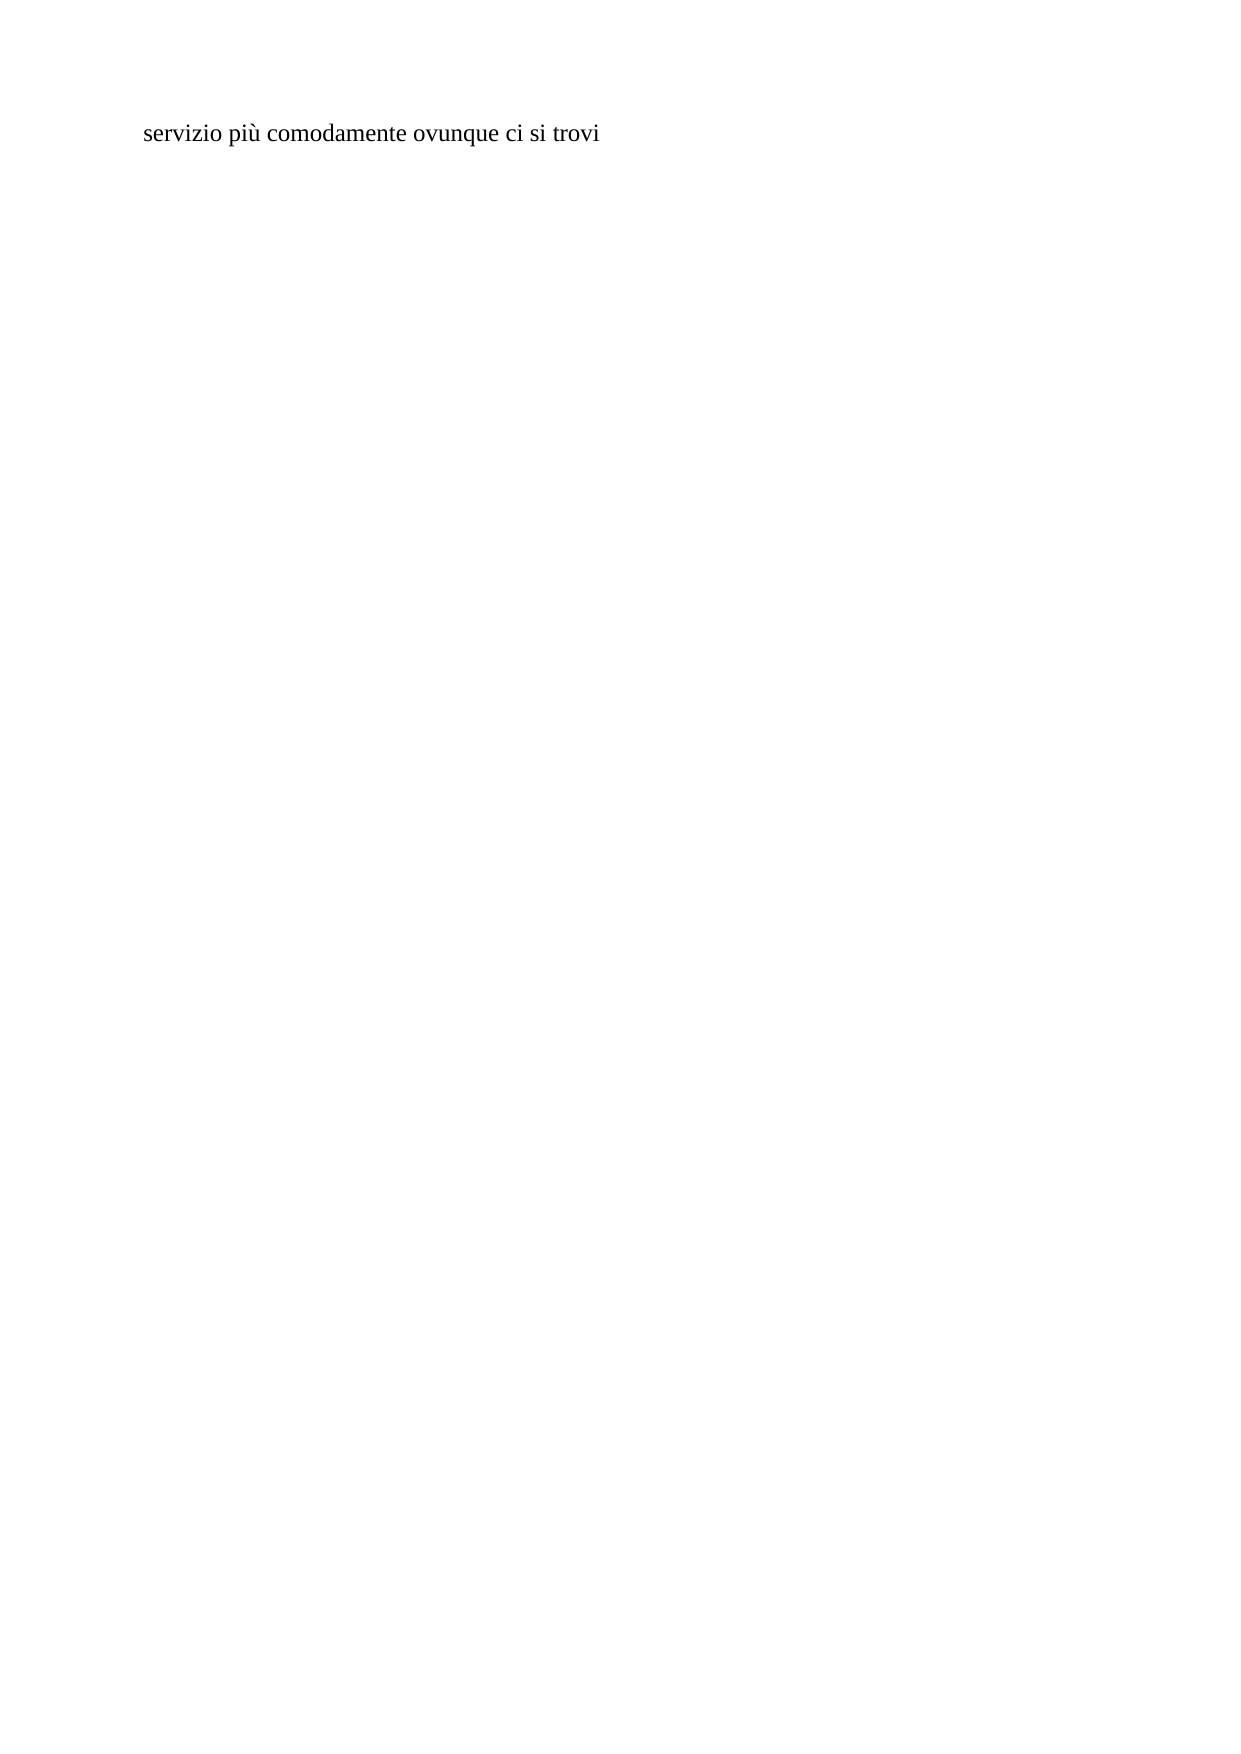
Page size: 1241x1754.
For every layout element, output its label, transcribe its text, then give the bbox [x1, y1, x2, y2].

text servizio più comodamente ovunque ci si trovi [118, 118, 1122, 147]
